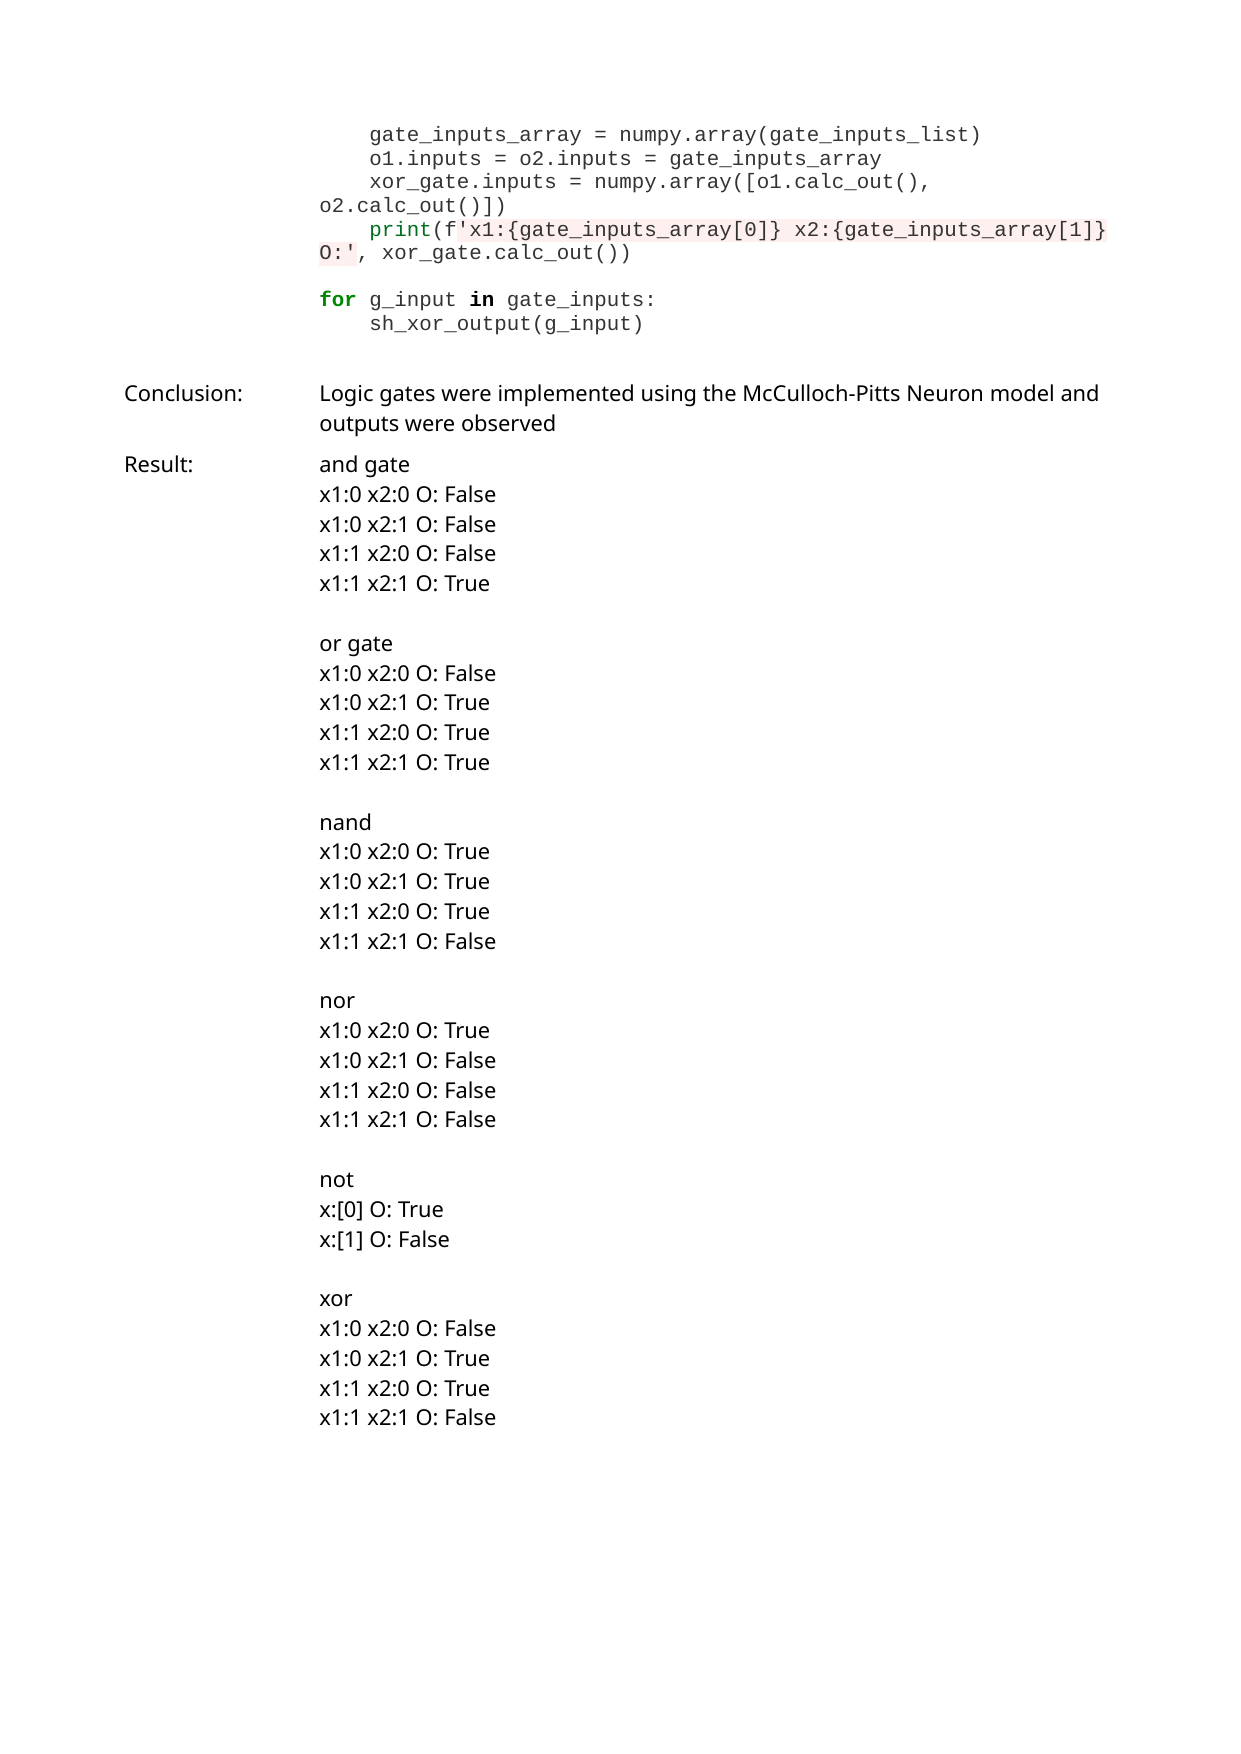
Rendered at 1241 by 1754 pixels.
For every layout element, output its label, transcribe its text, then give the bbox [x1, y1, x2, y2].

table_cell gate_inputs_array = numpy.array(gate_inputs_list) o1.inputs = o2.inputs = gate_inputs_array xor_gate.inputs = numpy.array([o1.calc_out(), o2.calc_out()]) print(f'x1:{gate_inputs_array[0]} x2:{gate_inputs_array[1]} O:', xor_gate.calc_out()) for g_input in gate_inputs: sh_xor_output(g_input) [314, 119, 1123, 372]
table_cell Result: [119, 444, 313, 1438]
table_cell [119, 119, 313, 372]
table_cell and gate x1:0 x2:0 O: False x1:0 x2:1 O: False x1:1 x2:0 O: False x1:1 x2:1 O: True or gate x1:0 x2:0 O: False x1:0 x2:1 O: True x1:1 x2:0 O: True x1:1 x2:1 O: True nand x1:0 x2:0 O: True x1:0 x2:1 O: True x1:1 x2:0 O: True x1:1 x2:1 O: False nor x1:0 x2:0 O: True x1:0 x2:1 O: False x1:1 x2:0 O: False x1:1 x2:1 O: False not x:[0] O: True x:[1] O: False xor x1:0 x2:0 O: False x1:0 x2:1 O: True x1:1 x2:0 O: True x1:1 x2:1 O: False [314, 444, 1123, 1438]
table_cell Logic gates were implemented using the McCulloch-Pitts Neuron model and outputs were observed [314, 373, 1123, 443]
table_cell Conclusion: [119, 373, 313, 443]
